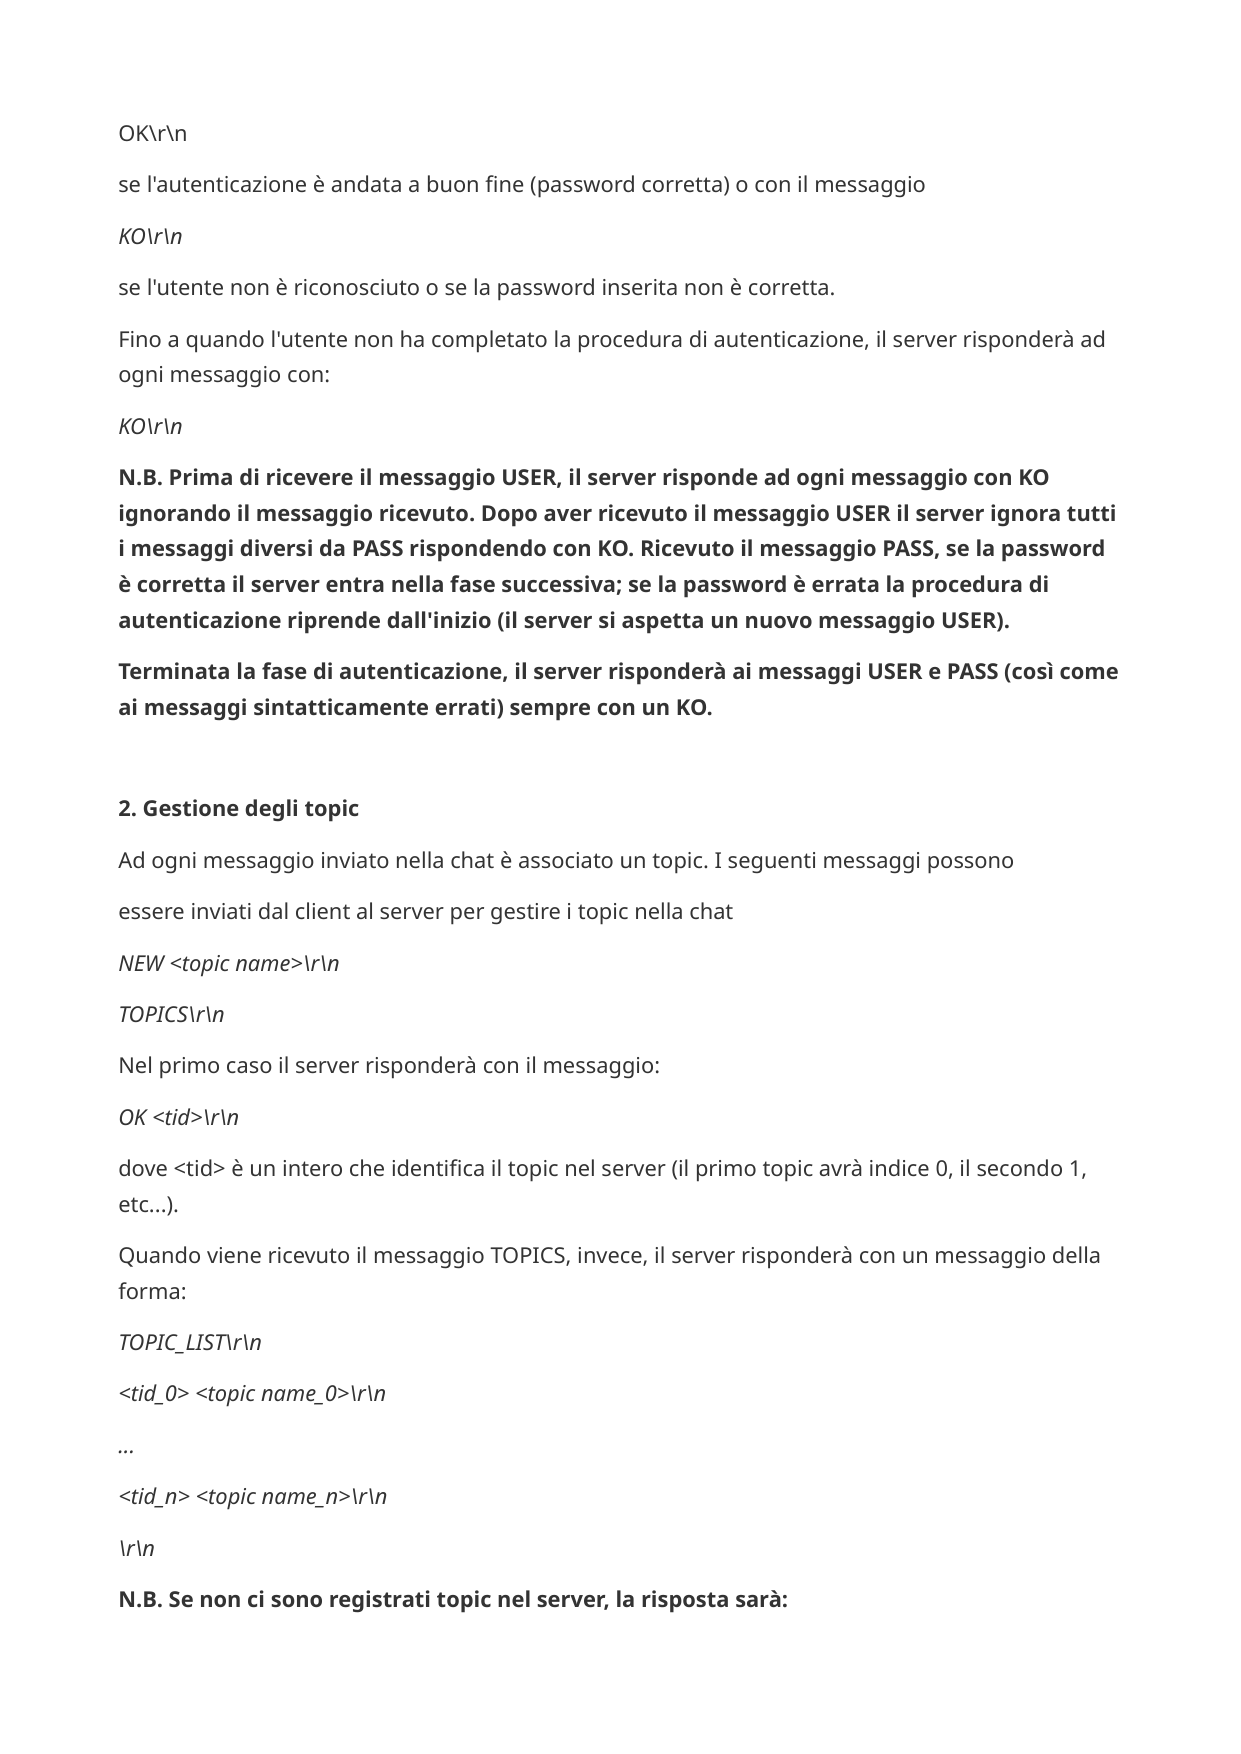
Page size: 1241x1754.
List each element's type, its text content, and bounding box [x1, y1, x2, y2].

text Quando viene ricevuto il messaggio TOPICS, invece, il server risponderà con un messaggio della forma: [118, 1240, 1122, 1306]
text N.B. Prima di ricevere il messaggio USER, il server risponde ad ogni messaggio con KO ignorando il messaggio ricevuto. Dopo aver ricevuto il messaggio USER il server ignora tutti i messaggi diversi da PASS rispondendo con KO. Ricevuto il messaggio PASS, se la password è corretta il server entra nella fase successiva; se la password è errata la procedura di autenticazione riprende dall'inizio (il server si aspetta un nuovo messaggio USER). [118, 462, 1122, 635]
text Terminata la fase di autenticazione, il server risponderà ai messaggi USER e PASS (così come ai messaggi sintatticamente errati) sempre con un KO. [118, 656, 1122, 722]
text KO\r\n [118, 221, 1122, 251]
text Fino a quando l'utente non ha completato la procedura di autenticazione, il server risponderà ad ogni messaggio con: [118, 323, 1122, 389]
text <tid_n> <topic name_n>\r\n [118, 1481, 1122, 1511]
text se l'utente non è riconosciuto o se la password inserita non è corretta. [118, 272, 1122, 302]
text OK\r\n [118, 118, 1122, 148]
text Nel primo caso il server risponderà con il messaggio: [118, 1050, 1122, 1080]
text 2. Gestione degli topic [118, 793, 1122, 823]
text N.B. Se non ci sono registrati topic nel server, la risposta sarà: [118, 1584, 1122, 1614]
text dove <tid> è un intero che identifica il topic nel server (il primo topic avrà indice 0, il secondo 1, etc...). [118, 1153, 1122, 1218]
text TOPIC_LIST\r\n [118, 1327, 1122, 1357]
text TOPICS\r\n [118, 999, 1122, 1029]
text Ad ogni messaggio inviato nella chat è associato un topic. I seguenti messaggi possono [118, 845, 1122, 874]
text NEW <topic name>\r\n [118, 947, 1122, 977]
text \r\n [118, 1532, 1122, 1562]
text ... [118, 1430, 1122, 1459]
text essere inviati dal client al server per gestire i topic nella chat [118, 896, 1122, 926]
text <tid_0> <topic name_0>\r\n [118, 1378, 1122, 1408]
text se l'autenticazione è andata a buon fine (password corretta) o con il messaggio [118, 169, 1122, 199]
text KO\r\n [118, 411, 1122, 440]
text OK <tid>\r\n [118, 1102, 1122, 1131]
